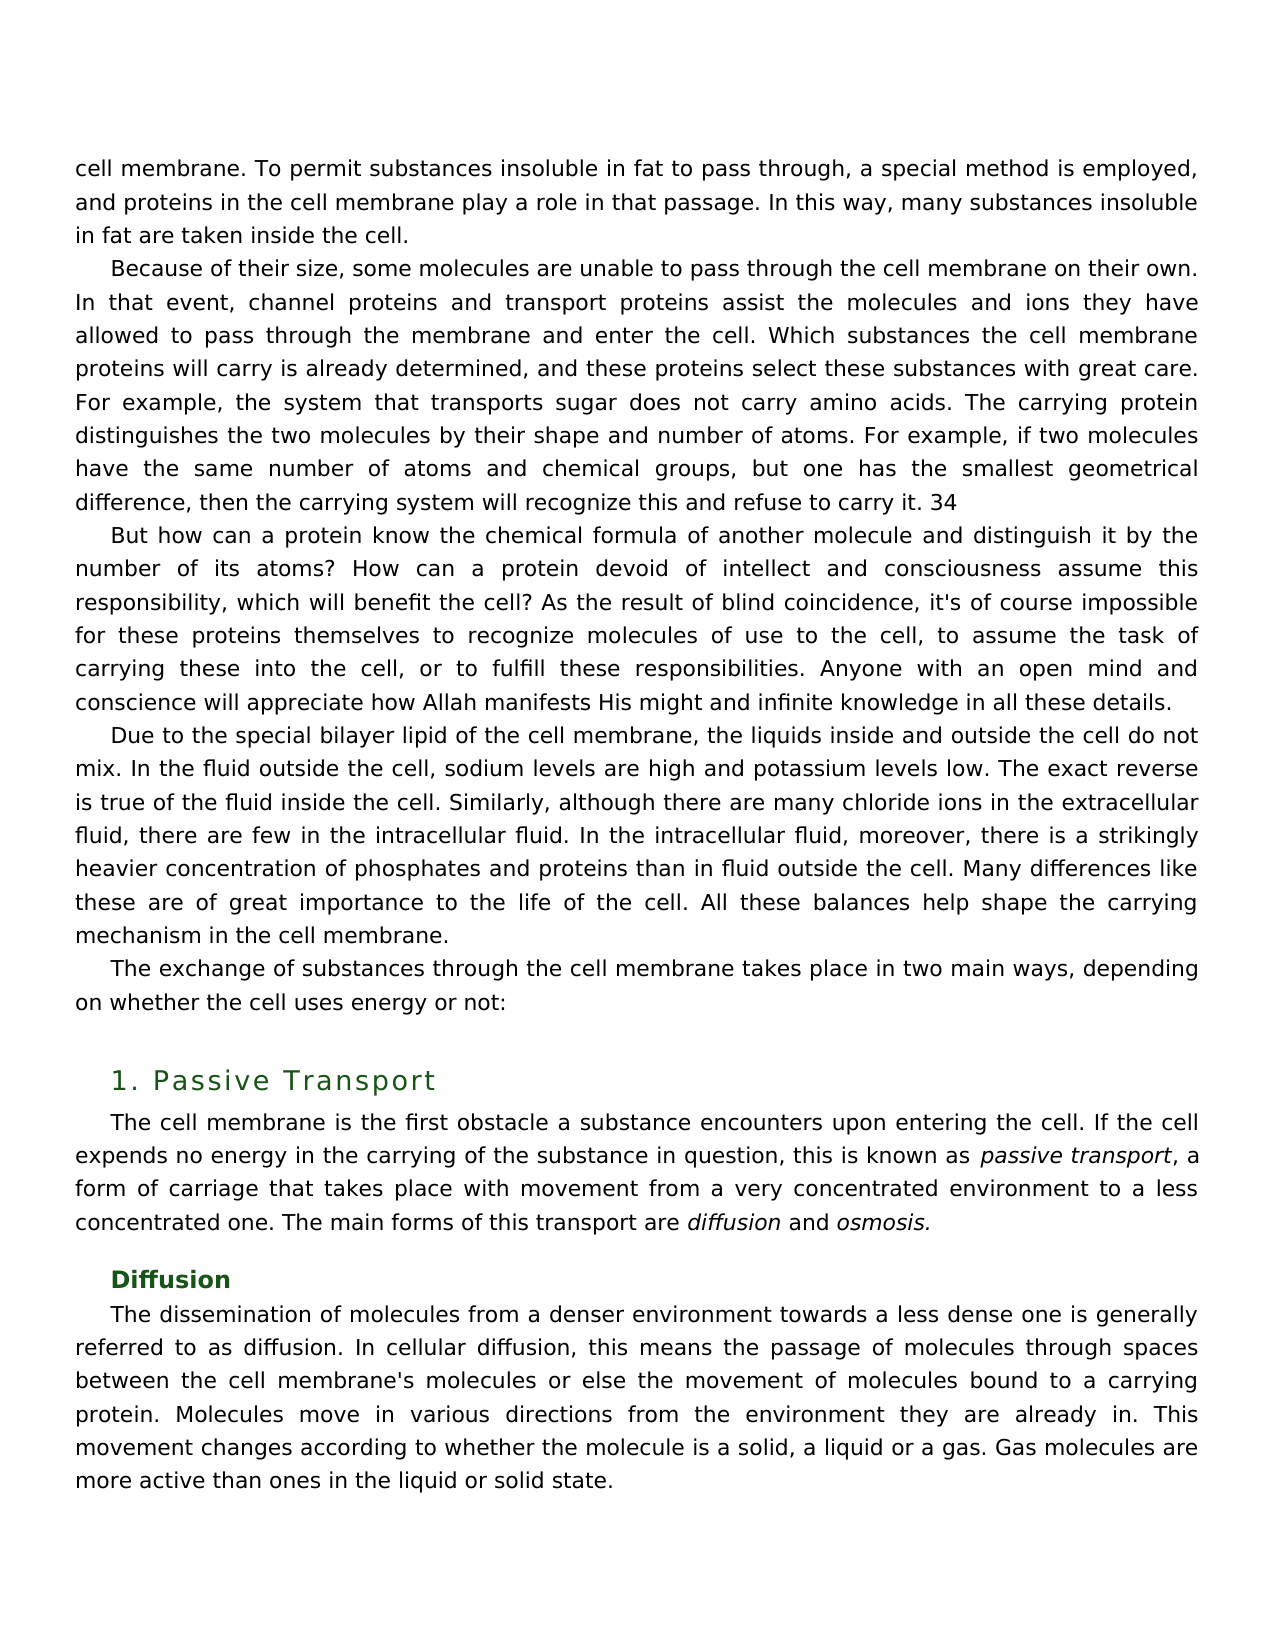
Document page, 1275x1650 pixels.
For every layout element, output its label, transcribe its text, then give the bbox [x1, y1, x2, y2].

text Due to the special bilayer lipid of the cell membrane, the liquids inside and outside the cell do not mix. In the fluid outside the cell, sodium levels are high and potassium levels low. The exact reverse is true of the fluid inside the cell. Similarly, although there are many chloride ions in the extracellular fluid, there are few in the intracellular fluid. In the intracellular fluid, moreover, there is a strikingly heavier concentration of phosphates and proteins than in fluid outside the cell. Many differences like these are of great importance to the life of the cell. All these balances help shape the carrying mechanism in the cell membrane. [75, 717, 1200, 950]
subtitle Diffusion [75, 1262, 1200, 1295]
text The dissemination of molecules from a denser environment towards a less dense one is generally referred to as diffusion. In cellular diffusion, this means the passage of molecules through spaces between the cell membrane's molecules or else the movement of molecules bound to a carrying protein. Molecules move in various directions from the environment they are already in. This movement changes according to whether the molecule is a solid, a liquid or a gas. Gas molecules are more active than ones in the liquid or solid state. [75, 1295, 1200, 1495]
text cell membrane. To permit substances insoluble in fat to pass through, a special method is employed, and proteins in the cell membrane play a role in that passage. In this way, many substances insoluble in fat are taken inside the cell. [75, 150, 1200, 250]
text But how can a protein know the chemical formula of another molecule and distinguish it by the number of its atoms? How can a protein devoid of intellect and consciousness assume this responsibility, which will benefit the cell? As the result of blind coincidence, it's of course impossible for these proteins themselves to recognize molecules of use to the cell, to assume the task of carrying these into the cell, or to fulfill these responsibilities. Anyone with an open mind and conscience will appreciate how Allah manifests His might and infinite knowledge in all these details. [75, 517, 1200, 717]
text The cell membrane is the first obstacle a substance encounters upon entering the cell. If the cell expends no energy in the carrying of the substance in question, this is known as passive transport, a form of carriage that takes place with movement from a very concentrated environment to a less concentrated one. The main forms of this transport are diffusion and osmosis. [75, 1103, 1200, 1237]
text The exchange of substances through the cell membrane takes place in two main ways, depending on whether the cell uses energy or not: [75, 950, 1200, 1017]
subtitle 1. Passive Transport [110, 1064, 1200, 1097]
text Because of their size, some molecules are unable to pass through the cell membrane on their own. In that event, channel proteins and transport proteins assist the molecules and ions they have allowed to pass through the membrane and enter the cell. Which substances the cell membrane proteins will carry is already determined, and these proteins select these substances with great care. For example, the system that transports sugar does not carry amino acids. The carrying protein distinguishes the two molecules by their shape and number of atoms. For example, if two molecules have the same number of atoms and chemical groups, but one has the smallest geometrical difference, then the carrying system will recognize this and refuse to carry it. 34 [75, 250, 1200, 517]
